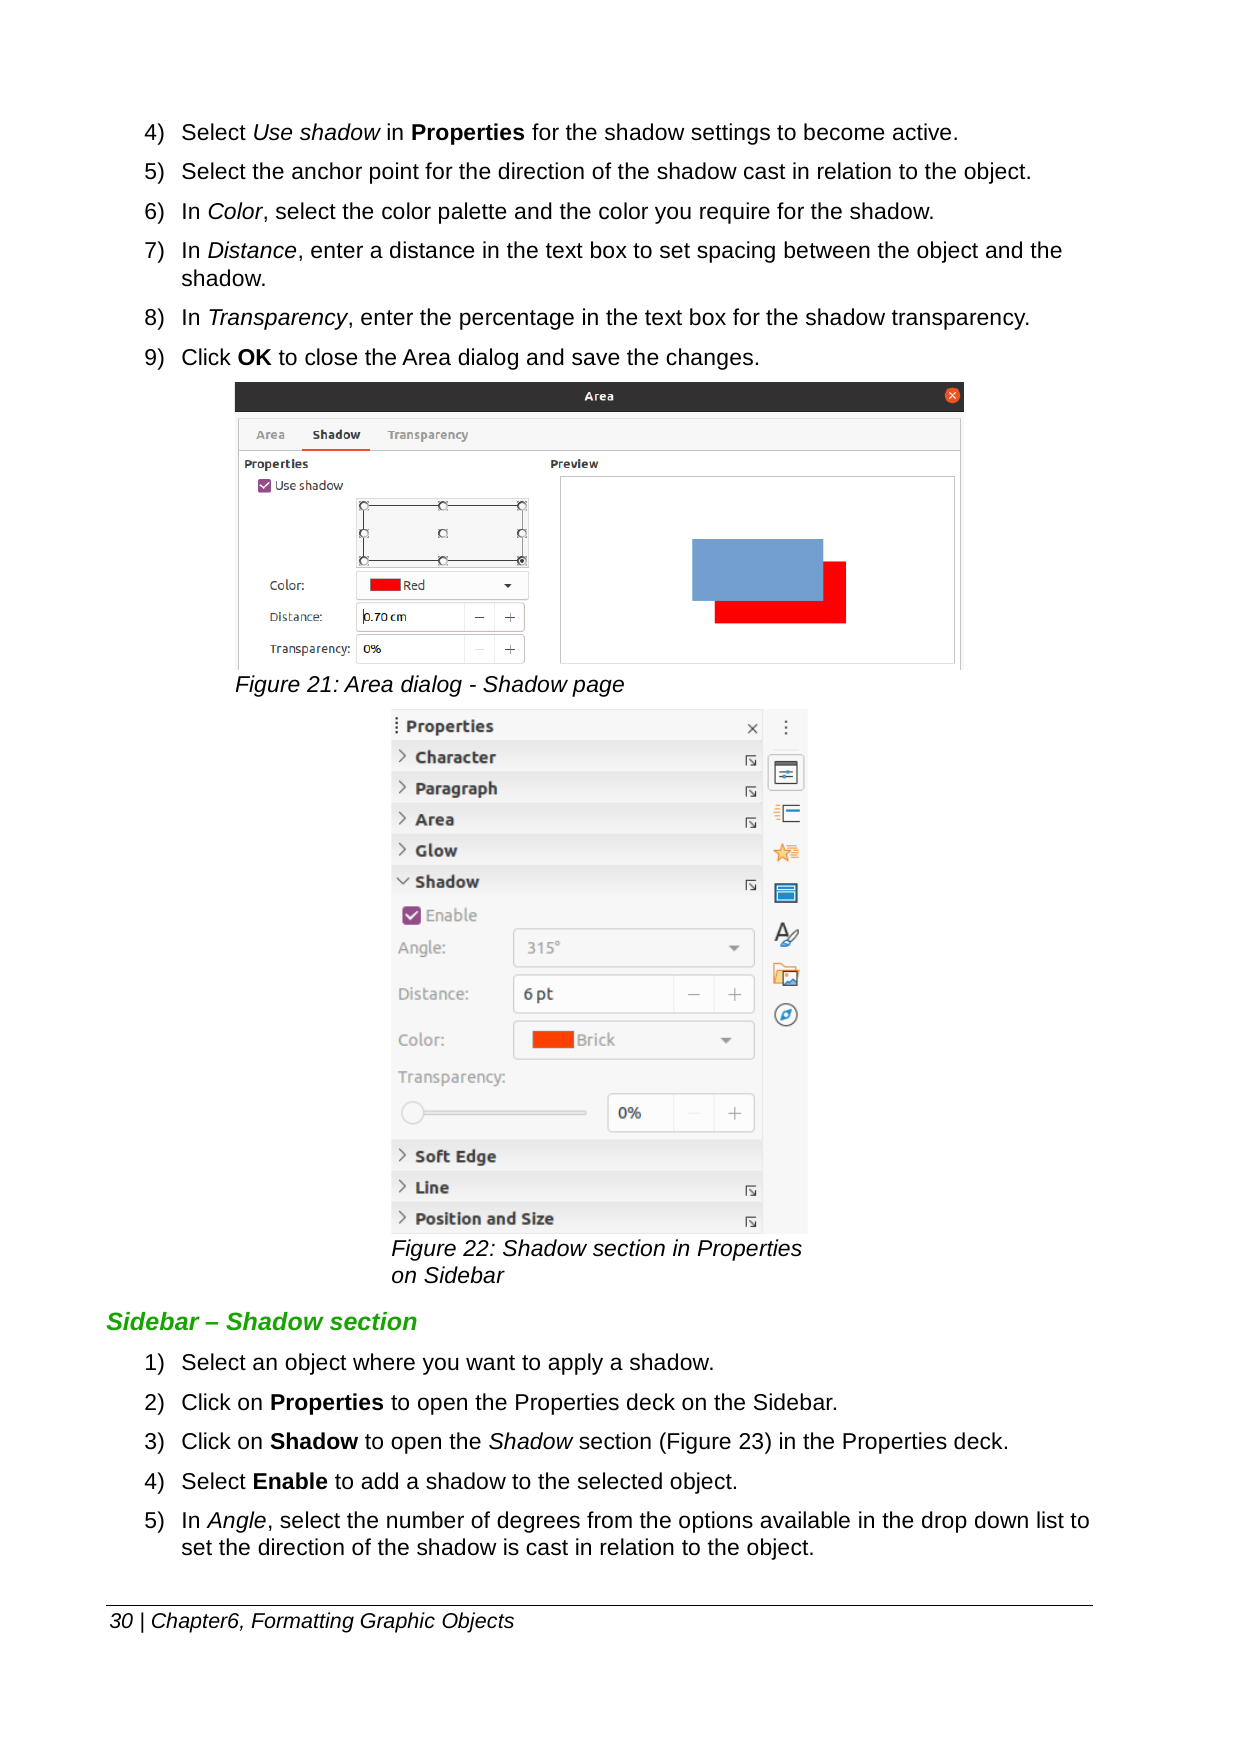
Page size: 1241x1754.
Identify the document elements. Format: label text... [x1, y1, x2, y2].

text Figure 22: Shadow section in Properties on Sidebar [391, 1234, 808, 1288]
list Select the anchor point for the direction of the shadow cast in relation to the object. [164, 158, 1093, 185]
list Click on Properties to open the Properties deck on the Sidebar. [164, 1388, 1093, 1415]
list In Transparency, enter the percentage in the text box for the shadow transparency. [164, 303, 1093, 331]
text Figure 21: Area dialog - Shadow page [235, 670, 964, 697]
picture [391, 709, 808, 1234]
subtitle Sidebar – Shadow section [106, 1307, 1093, 1336]
list Select an object where you want to apply a shadow. [164, 1348, 1093, 1375]
list Select Enable to add a shadow to the selected object. [164, 1467, 1093, 1494]
list In Distance, enter a distance in the text box to set spacing between the object and the shadow. [164, 237, 1093, 291]
list In Color, select the color palette and the color you require for the shadow. [164, 197, 1093, 224]
list Click on Shadow to open the Shadow section (Figure 23) in the Properties deck. [164, 1427, 1093, 1454]
list Click OK to close the Area dialog and save the changes. [164, 343, 1093, 370]
picture [234, 382, 964, 670]
list Select Use shadow in Properties for the shadow settings to become active. [164, 118, 1093, 145]
list In Angle, select the number of degrees from the options available in the drop down list to set the direction of the shadow is cast in relation to the object. [164, 1507, 1093, 1561]
